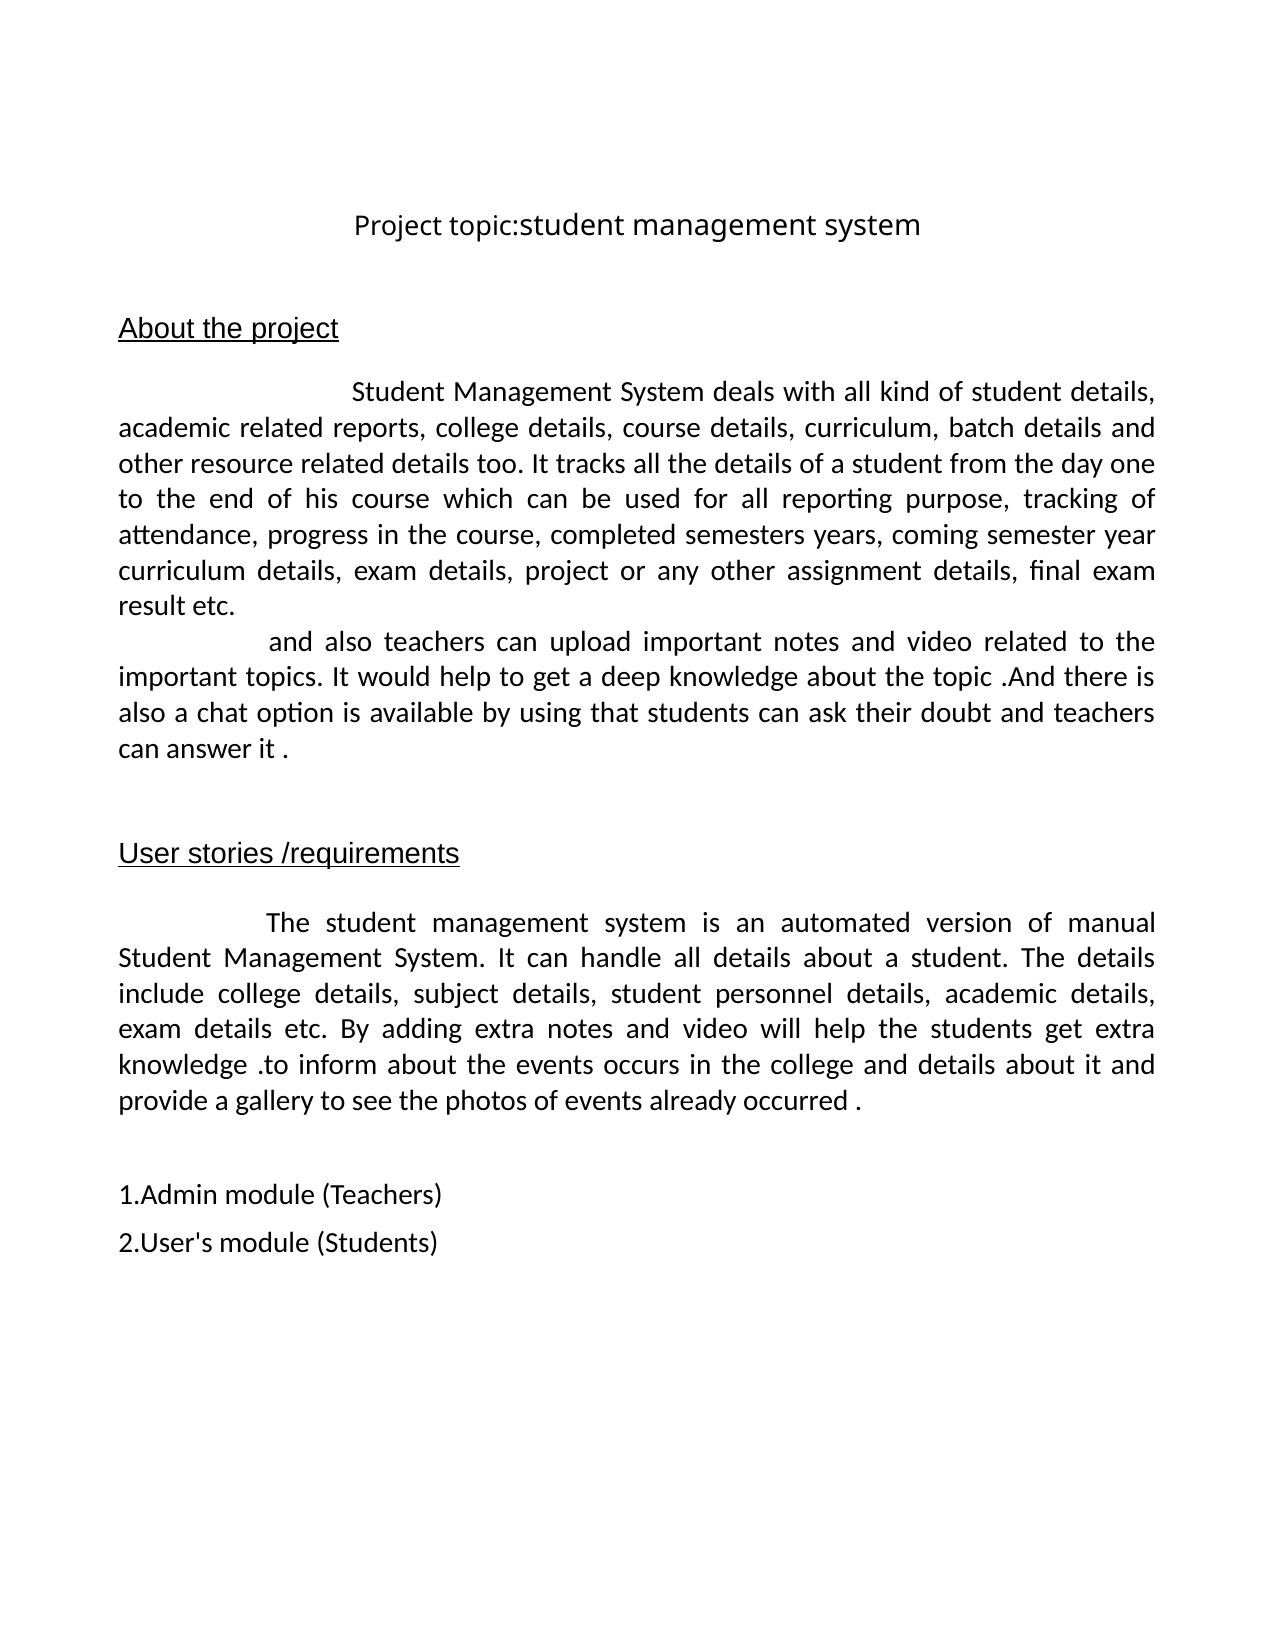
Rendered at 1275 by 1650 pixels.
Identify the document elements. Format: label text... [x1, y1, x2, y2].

text and also teachers can upload important notes and video related to the important topics. It would help to get a deep knowledge about the topic .And there is also a chat option is available by using that students can ask their doubt and teachers can answer it . [118, 623, 1157, 765]
text The student management system is an automated version of manual Student Management System. It can handle all details about a student. The details include college details, subject details, student personnel details, academic details, exam details etc. By adding extra notes and video will help the students get extra knowledge .to inform about the events occurs in the college and details about it and provide a gallery to see the photos of events already occurred . [118, 904, 1157, 1117]
text User stories /requirements [118, 837, 1157, 870]
subtitle 1.Admin module (Teachers) [118, 1176, 1157, 1212]
text 2.User's module (Students) [118, 1224, 1157, 1260]
text About the project [118, 311, 1157, 345]
text Project topic:student management system [118, 204, 1157, 244]
text Student Management System deals with all kind of student details, academic related reports, college details, course details, curriculum, batch details and other resource related details too. It tracks all the details of a student from the day one to the end of his course which can be used for all reporting purpose, tracking of attendance, progress in the course, completed semesters years, coming semester year curriculum details, exam details, project or any other assignment details, ﬁnal exam result etc. [118, 373, 1157, 623]
